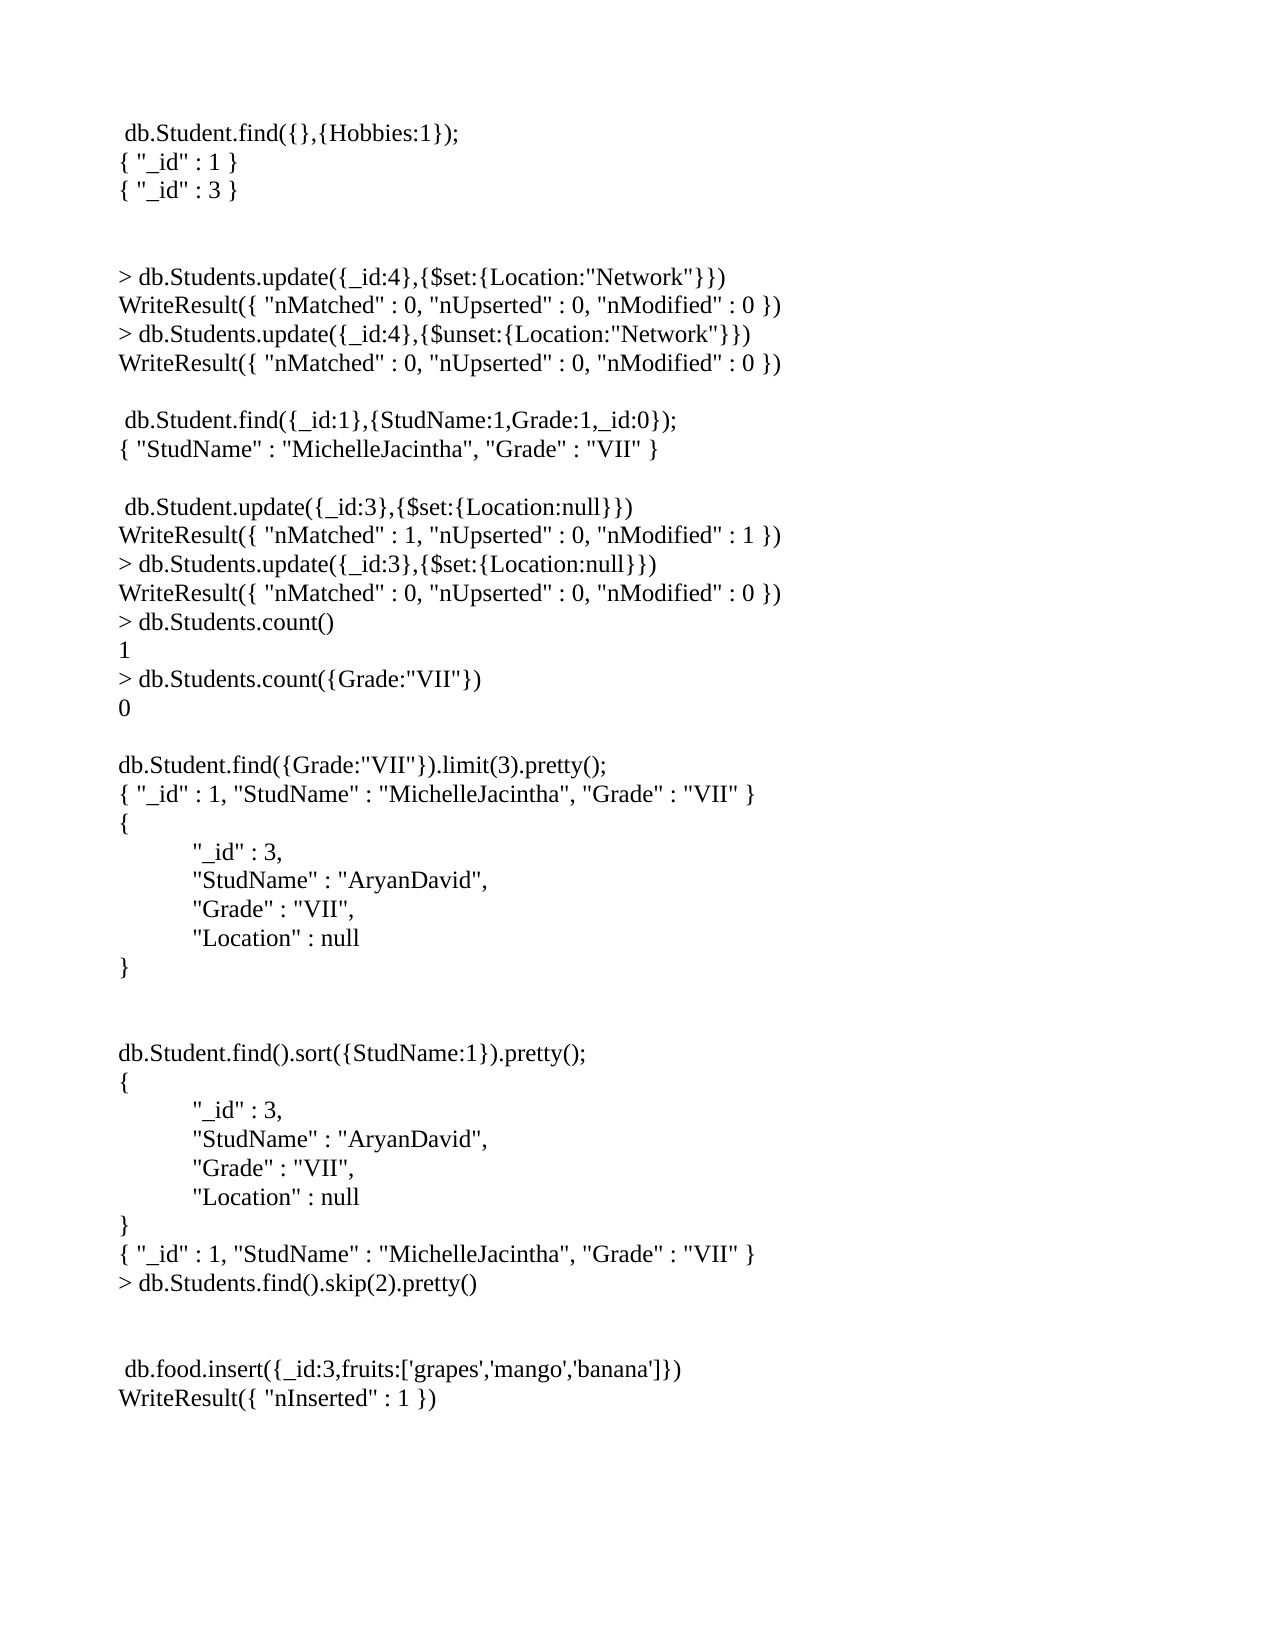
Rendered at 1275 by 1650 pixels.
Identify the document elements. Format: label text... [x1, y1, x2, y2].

text { "_id" : 1, "StudName" : "MichelleJacintha", "Grade" : "VII" } [118, 779, 1157, 808]
text WriteResult({ "nInserted" : 1 }) [118, 1383, 1157, 1412]
text db.Student.find({_id:1},{StudName:1,Grade:1,_id:0}); [118, 406, 1157, 434]
text "Grade" : "VII", [118, 1153, 1157, 1182]
text > db.Students.count({Grade:"VII"}) [118, 664, 1157, 693]
text } [118, 1211, 1157, 1239]
text > db.Students.count() [118, 607, 1157, 636]
text > db.Students.update({_id:3},{$set:{Location:null}}) [118, 549, 1157, 578]
text db.food.insert({_id:3,fruits:['grapes','mango','banana']}) [118, 1354, 1157, 1383]
text "_id" : 3, [118, 837, 1157, 866]
text > db.Students.update({_id:4},{$unset:{Location:"Network"}}) [118, 319, 1157, 348]
text db.Student.find({},{Hobbies:1}); [118, 118, 1157, 147]
text WriteResult({ "nMatched" : 0, "nUpserted" : 0, "nModified" : 0 }) [118, 348, 1157, 377]
text "Location" : null [118, 923, 1157, 952]
text 0 [118, 693, 1157, 722]
text db.Student.find().sort({StudName:1}).pretty(); [118, 1038, 1157, 1067]
text WriteResult({ "nMatched" : 1, "nUpserted" : 0, "nModified" : 1 }) [118, 521, 1157, 549]
text > db.Students.update({_id:4},{$set:{Location:"Network"}}) [118, 262, 1157, 291]
text WriteResult({ "nMatched" : 0, "nUpserted" : 0, "nModified" : 0 }) [118, 578, 1157, 607]
text "_id" : 3, [118, 1096, 1157, 1124]
text { "StudName" : "MichelleJacintha", "Grade" : "VII" } [118, 434, 1157, 463]
text "StudName" : "AryanDavid", [118, 1124, 1157, 1153]
text db.Student.update({_id:3},{$set:{Location:null}}) [118, 492, 1157, 521]
text } [118, 952, 1157, 981]
text { "_id" : 1, "StudName" : "MichelleJacintha", "Grade" : "VII" } [118, 1239, 1157, 1268]
text > db.Students.find().skip(2).pretty() [118, 1268, 1157, 1297]
text { [118, 1067, 1157, 1096]
text 1 [118, 636, 1157, 664]
text WriteResult({ "nMatched" : 0, "nUpserted" : 0, "nModified" : 0 }) [118, 291, 1157, 319]
text db.Student.find({Grade:"VII"}).limit(3).pretty(); [118, 751, 1157, 779]
text "Grade" : "VII", [118, 894, 1157, 923]
text { "_id" : 3 } [118, 176, 1157, 204]
text { [118, 808, 1157, 837]
text { "_id" : 1 } [118, 147, 1157, 176]
text "Location" : null [118, 1182, 1157, 1211]
text "StudName" : "AryanDavid", [118, 866, 1157, 894]
